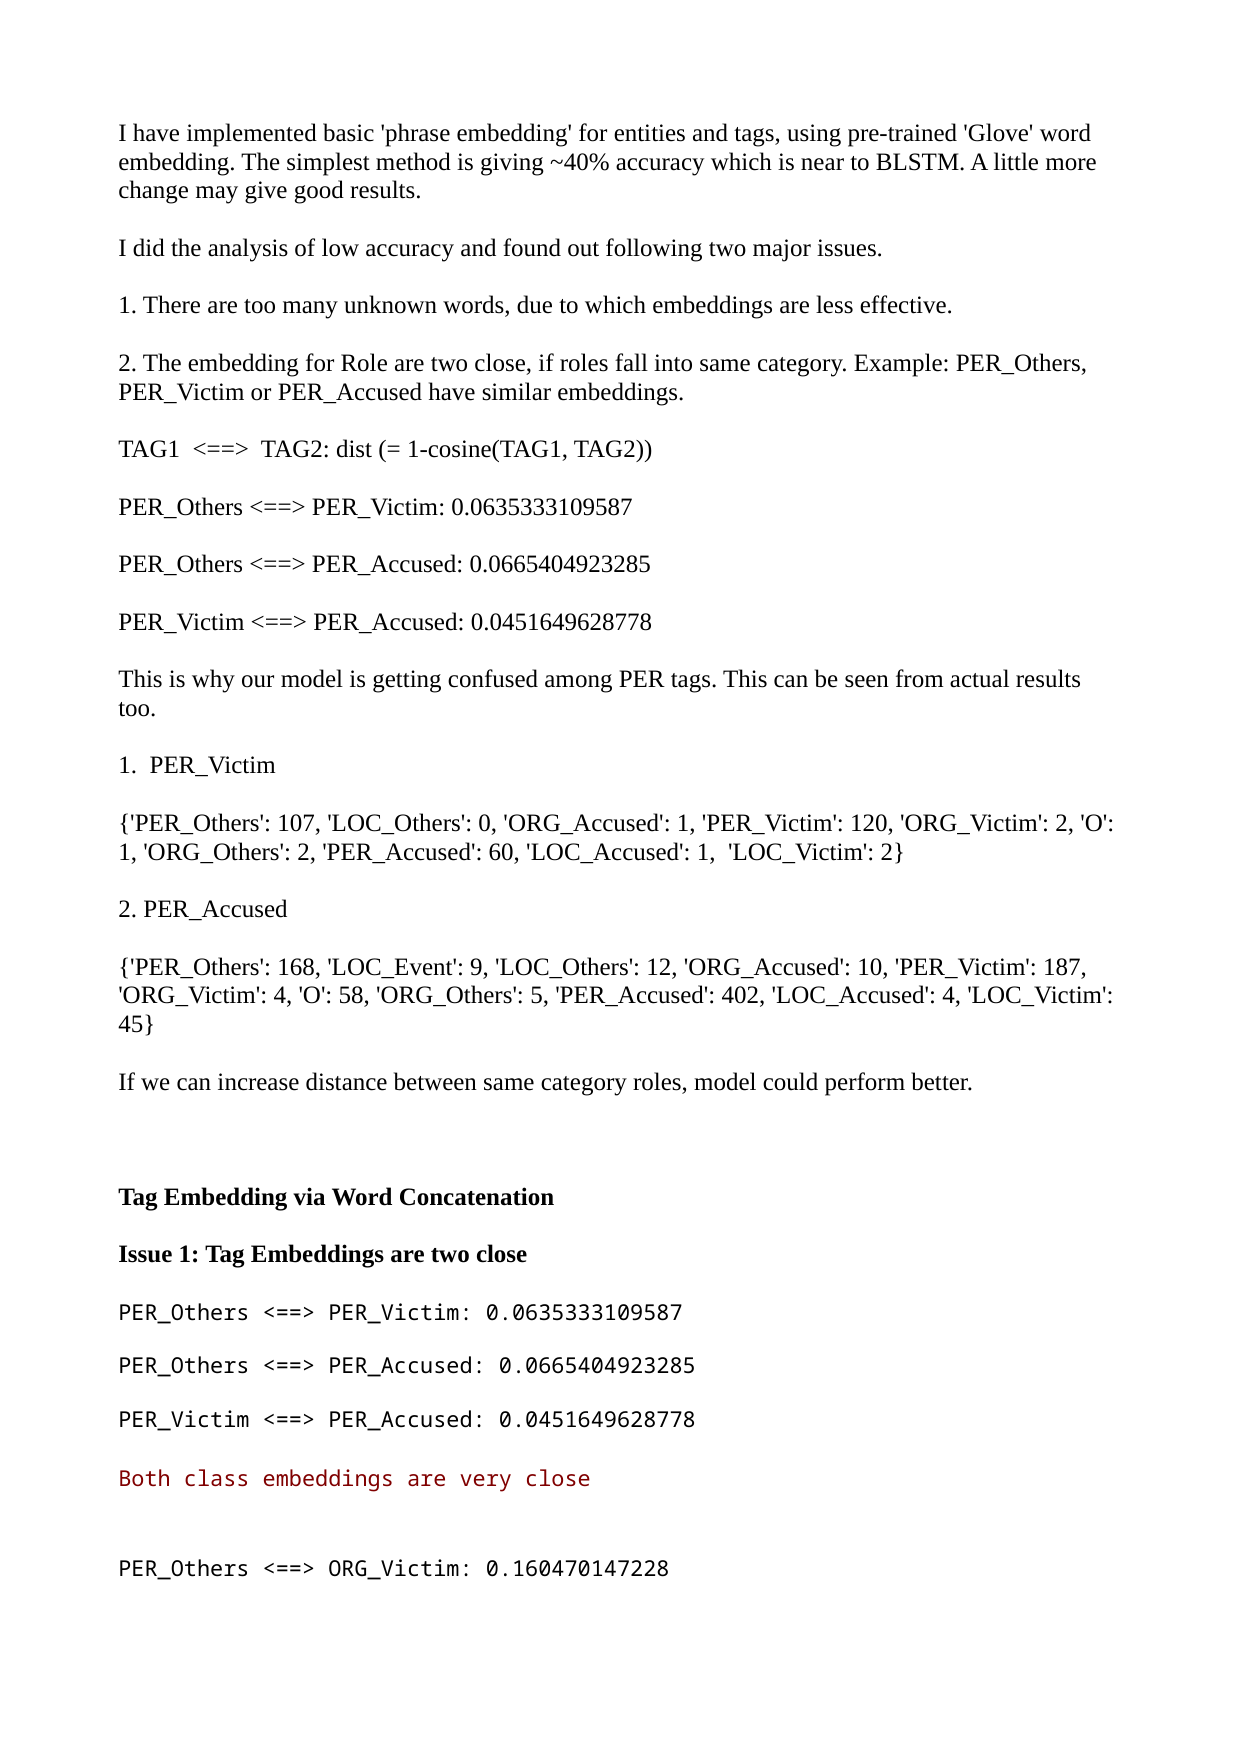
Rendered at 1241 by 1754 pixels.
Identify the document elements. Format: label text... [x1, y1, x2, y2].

text PER_Victim <==> PER_Accused: 0.0451649628778 [118, 1404, 1122, 1433]
text PER_Others <==> PER_Victim: 0.0635333109587 [118, 492, 1122, 521]
text If we can increase distance between same category roles, model could perform better. [118, 1067, 1122, 1096]
text PER_Others <==> PER_Victim: 0.0635333109587 [118, 1297, 1122, 1327]
text I have implemented basic 'phrase embedding' for entities and tags, using pre-trained 'Glove' word embedding. The simplest method is giving ~40% accuracy which is near to BLSTM. A little more change may give good results. [118, 118, 1122, 204]
text Tag Embedding via Word Concatenation [118, 1182, 1122, 1211]
text Issue 1: Tag Embeddings are two close [118, 1239, 1122, 1268]
text {'PER_Others': 107, 'LOC_Others': 0, 'ORG_Accused': 1, 'PER_Victim': 120, 'ORG_Victim': 2, 'O': 1, 'ORG_Others': 2, 'PER_Accused': 60, 'LOC_Accused': 1, 'LOC_Victim': 2} [118, 808, 1122, 866]
text {'PER_Others': 168, 'LOC_Event': 9, 'LOC_Others': 12, 'ORG_Accused': 10, 'PER_Victim': 187, 'ORG_Victim': 4, 'O': 58, 'ORG_Others': 5, 'PER_Accused': 402, 'LOC_Accused': 4, 'LOC_Victim': 45} [118, 952, 1122, 1038]
text I did the analysis of low accuracy and found out following two major issues. [118, 233, 1122, 262]
text PER_Victim <==> PER_Accused: 0.0451649628778 [118, 607, 1122, 636]
text This is why our model is getting confused among PER tags. This can be seen from actual results too. [118, 664, 1122, 722]
text TAG1 <==> TAG2: dist (= 1-cosine(TAG1, TAG2)) [118, 434, 1122, 463]
text 1. There are too many unknown words, due to which embeddings are less effective. [118, 291, 1122, 319]
text Both class embeddings are very close [118, 1463, 1122, 1493]
text 1. PER_Victim [118, 751, 1122, 779]
text PER_Others <==> PER_Accused: 0.0665404923285 [118, 1350, 1122, 1380]
text 2. The embedding for Role are two close, if roles fall into same category. Example: PER_Others, PER_Victim or PER_Accused have similar embeddings. [118, 348, 1122, 406]
text 2. PER_Accused [118, 894, 1122, 923]
text PER_Others <==> PER_Accused: 0.0665404923285 [118, 549, 1122, 578]
text PER_Others <==> ORG_Victim: 0.160470147228 [118, 1553, 1122, 1582]
